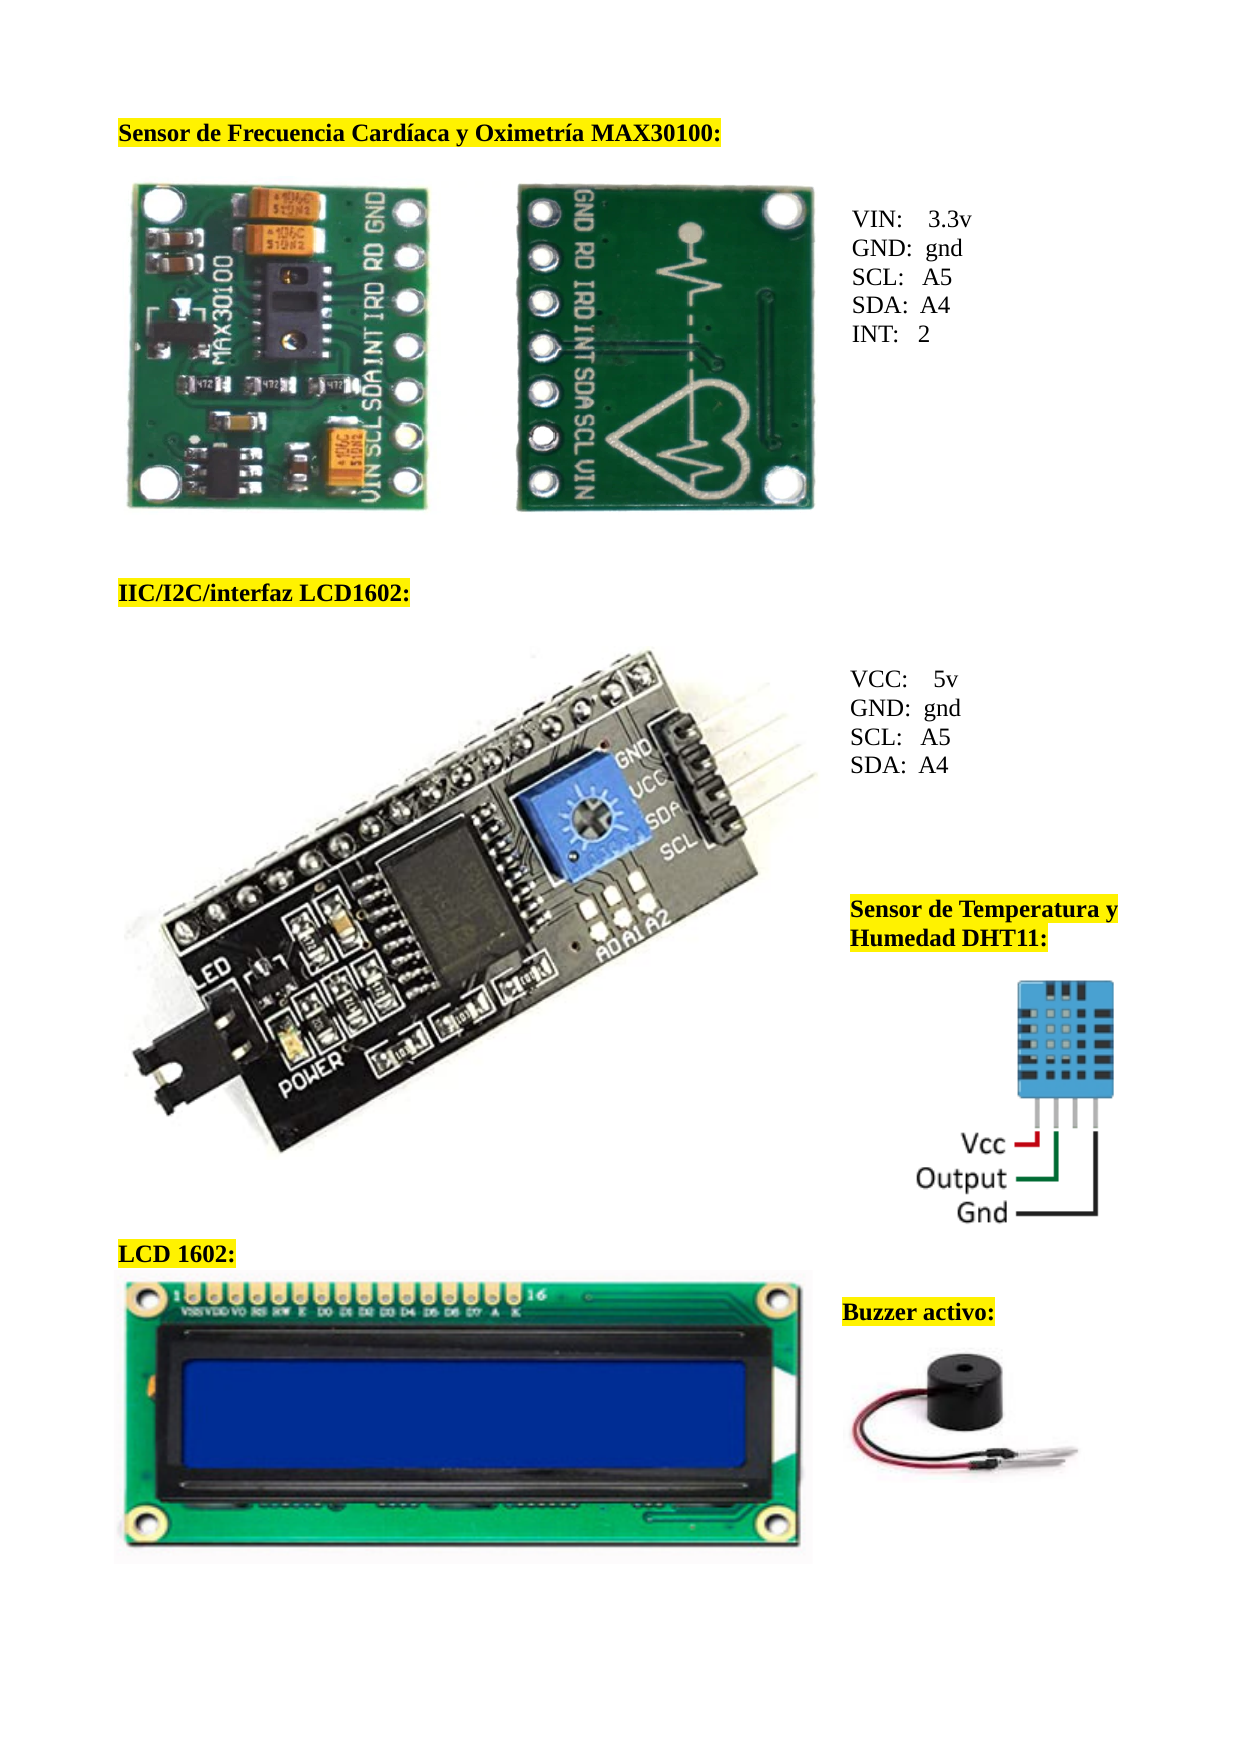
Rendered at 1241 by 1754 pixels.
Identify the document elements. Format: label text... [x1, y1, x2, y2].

text SCL: A5 [823, 262, 1122, 291]
text INT: 2 [823, 319, 1122, 348]
text GND: gnd [821, 693, 1122, 722]
text Buzzer activo: [118, 1268, 1122, 1326]
text SDA: A4 [823, 291, 1122, 319]
picture [123, 646, 821, 1160]
text Sensor de Frecuencia Cardíaca y Oximetría MAX30100: [118, 118, 1122, 147]
picture [113, 1270, 813, 1564]
text VCC: 5v [821, 664, 1122, 693]
text IIC/I2C/interfaz LCD1602: [118, 578, 1122, 607]
text [118, 751, 123, 779]
text [118, 722, 123, 751]
text [118, 664, 123, 693]
text SCL: A5 [821, 722, 1122, 751]
picture [892, 962, 1136, 1243]
picture [122, 176, 823, 515]
text LCD 1602: [118, 1239, 1122, 1268]
text GND: gnd [823, 233, 1122, 262]
text Sensor de Temperatura y Humedad DHT11: [821, 894, 1122, 952]
picture [843, 1345, 1086, 1483]
text SDA: A4 [821, 751, 1122, 779]
text VIN: 3.3v [823, 204, 1122, 233]
